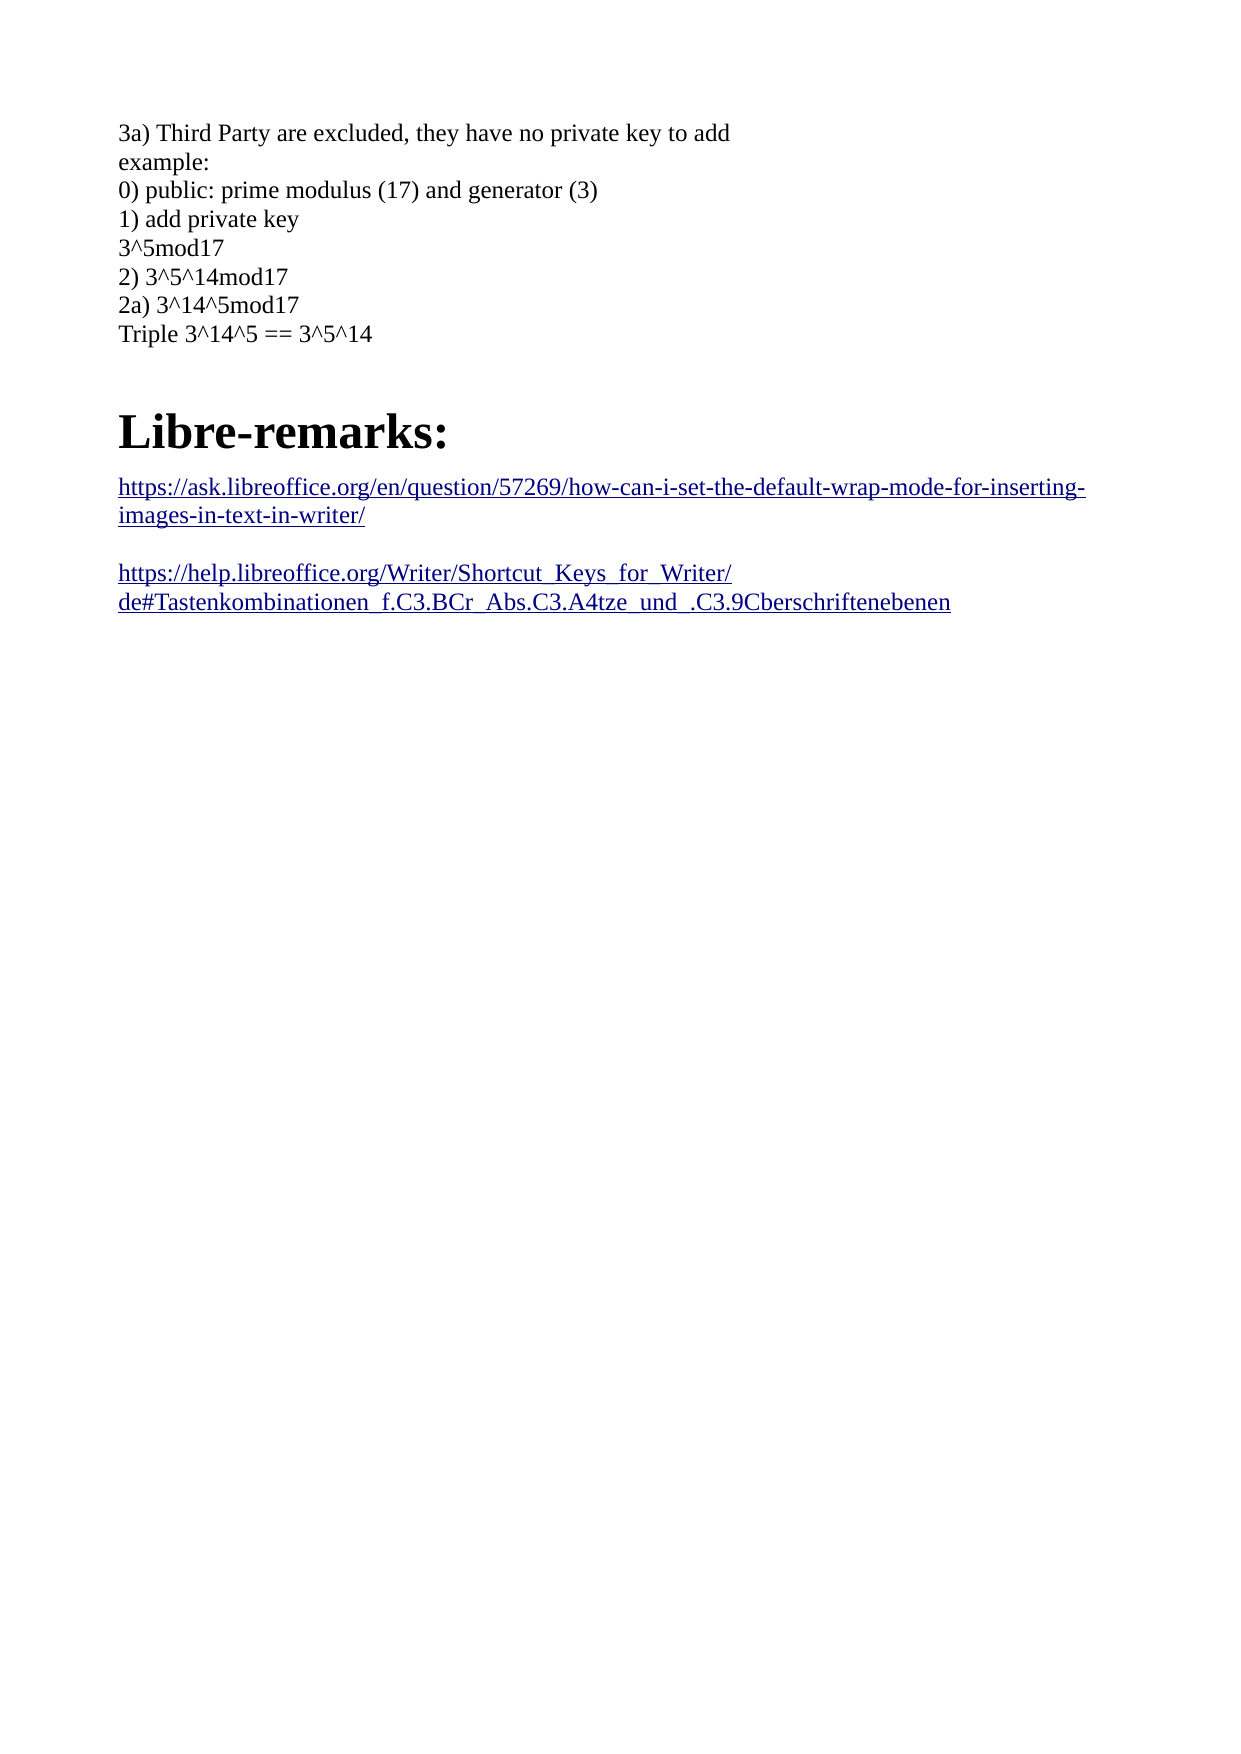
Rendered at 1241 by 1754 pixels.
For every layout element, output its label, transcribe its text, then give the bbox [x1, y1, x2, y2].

text https://ask.libreoffice.org/en/question/57269/how-can-i-set-the-default-wrap-mode-for-inserting-images-in-text-in-writer/ [118, 472, 1122, 529]
subtitle Libre-remarks: [118, 402, 1122, 459]
text 2) 3^5^14mod17 [118, 262, 1122, 291]
text 3a) Third Party are excluded, they have no private key to add [118, 118, 1122, 147]
text 3^5mod17 [118, 233, 1122, 262]
text example: [118, 147, 1122, 176]
text 0) public: prime modulus (17) and generator (3) [118, 176, 1122, 204]
text https://help.libreoffice.org/Writer/Shortcut_Keys_for_Writer/de#Tastenkombinationen_f.C3.BCr_Abs.C3.A4tze_und_.C3.9Cberschriftenebenen [118, 558, 1122, 616]
text 2a) 3^14^5mod17 [118, 291, 1122, 319]
text 1) add private key [118, 204, 1122, 233]
text Triple 3^14^5 == 3^5^14 [118, 319, 1122, 348]
